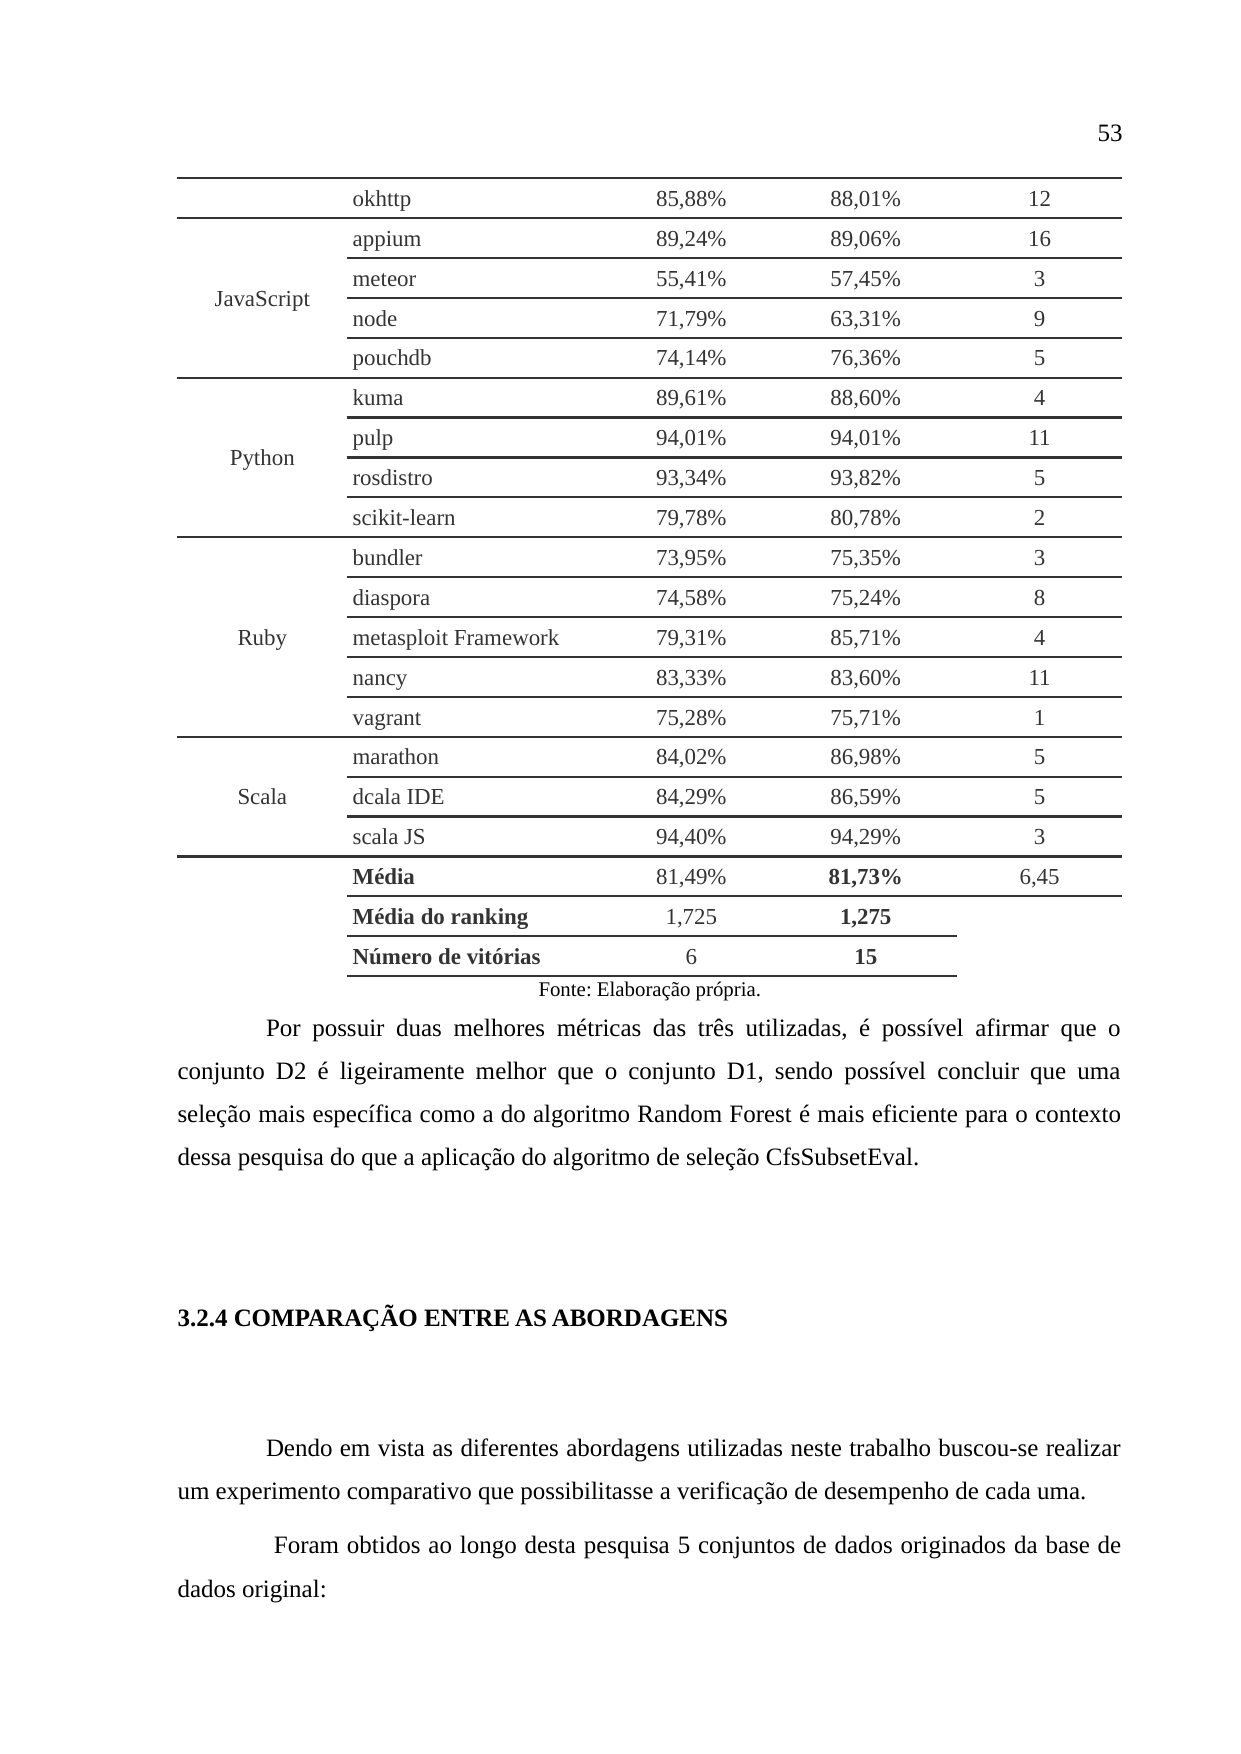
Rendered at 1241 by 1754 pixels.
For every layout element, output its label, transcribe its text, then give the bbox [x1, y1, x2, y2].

table_cell dcala IDE [347, 778, 608, 815]
table_cell pouchdb [347, 339, 608, 377]
table_cell 12 [957, 179, 1122, 217]
table_cell 79,31% [608, 618, 774, 656]
table_cell 80,78% [774, 498, 957, 536]
table_cell 75,28% [608, 698, 774, 736]
table_cell rosdistro [347, 459, 608, 496]
table_cell 84,02% [608, 738, 774, 776]
table_cell 5 [957, 738, 1122, 776]
table_cell 5 [957, 339, 1122, 377]
table_cell bundler [347, 538, 608, 576]
table_cell 81,73% [774, 858, 957, 895]
table_cell [177, 895, 347, 935]
table_cell vagrant [347, 698, 608, 736]
table_cell 86,59% [774, 778, 957, 815]
table_cell 4 [957, 379, 1122, 416]
table_cell 1,725 [608, 897, 774, 935]
table_cell 83,60% [774, 658, 957, 696]
table_cell 88,01% [774, 179, 957, 217]
table_cell 75,71% [774, 698, 957, 736]
table_cell 85,71% [774, 618, 957, 656]
table_cell 93,82% [774, 459, 957, 496]
table_cell 6,45 [957, 858, 1122, 895]
table_cell 94,01% [774, 419, 957, 456]
table_cell 73,95% [608, 538, 774, 576]
table_cell [177, 935, 347, 975]
table_cell marathon [347, 738, 608, 776]
table_cell 1 [957, 698, 1122, 736]
table_cell scikit-learn [347, 498, 608, 536]
text 3.2.4 Comparação entre as abordagens [177, 1303, 1122, 1332]
table_cell 1,275 [774, 897, 957, 935]
table_cell 89,61% [608, 379, 774, 416]
table_cell Média do ranking [347, 897, 608, 935]
table_cell 75,24% [774, 578, 957, 616]
table_cell 75,35% [774, 538, 957, 576]
table_cell 5 [957, 778, 1122, 815]
table_cell 15 [774, 937, 957, 975]
table_cell 93,34% [608, 459, 774, 496]
table_cell 11 [957, 419, 1122, 456]
table_cell Python [177, 379, 347, 536]
table_cell 63,31% [774, 299, 957, 337]
table_cell 6 [608, 937, 774, 975]
text Por possuir duas melhores métricas das três utilizadas, é possível afirmar que o conjunto D2 é ligeiramente melhor que o conjunto D1, sendo possível concluir que uma seleção mais específica como a do algoritmo Random Forest é mais eficiente para o contexto dessa pesquisa do que a aplicação do algoritmo de seleção CfsSubsetEval. [177, 1013, 1122, 1171]
table_cell scala JS [347, 818, 608, 855]
table_cell 71,79% [608, 299, 774, 337]
table_cell 3 [957, 818, 1122, 855]
table_cell [957, 897, 1122, 935]
table_cell 5 [957, 459, 1122, 496]
table_cell 74,58% [608, 578, 774, 616]
table_cell 85,88% [608, 179, 774, 217]
table_cell 74,14% [608, 339, 774, 377]
table_cell 79,78% [608, 498, 774, 536]
table_cell 94,01% [608, 419, 774, 456]
table_cell 9 [957, 299, 1122, 337]
table_cell Ruby [177, 538, 347, 736]
table_cell 88,60% [774, 379, 957, 416]
table_cell 81,49% [608, 858, 774, 895]
table_cell 3 [957, 259, 1122, 297]
table_cell 55,41% [608, 259, 774, 297]
table_cell 8 [957, 578, 1122, 616]
table_cell pulp [347, 419, 608, 456]
text Foram obtidos ao longo desta pesquisa 5 conjuntos de dados originados da base de dados original: [177, 1531, 1122, 1602]
table_cell appium [347, 219, 608, 257]
text Fonte: Elaboração própria. [177, 977, 1122, 1001]
table_cell Número de vitórias [347, 937, 608, 975]
table_cell diaspora [347, 578, 608, 616]
table_cell [957, 935, 1122, 975]
table_cell Scala [177, 738, 347, 855]
table_cell metasploit Framework [347, 618, 608, 656]
table_cell okhttp [347, 179, 608, 217]
table_cell 86,98% [774, 738, 957, 776]
table_cell 89,06% [774, 219, 957, 257]
table_cell 2 [957, 498, 1122, 536]
table_cell JavaScript [177, 219, 347, 377]
table_cell 89,24% [608, 219, 774, 257]
table_cell [177, 179, 347, 217]
table_cell Média [347, 858, 608, 895]
table_cell kuma [347, 379, 608, 416]
table_cell 84,29% [608, 778, 774, 815]
table_cell node [347, 299, 608, 337]
table_cell 94,29% [774, 818, 957, 855]
table_cell 57,45% [774, 259, 957, 297]
table_cell 83,33% [608, 658, 774, 696]
table_cell meteor [347, 259, 608, 297]
table_cell 4 [957, 618, 1122, 656]
table_cell [177, 858, 347, 895]
table_cell nancy [347, 658, 608, 696]
table_cell 11 [957, 658, 1122, 696]
table_cell 94,40% [608, 818, 774, 855]
table_cell 16 [957, 219, 1122, 257]
table_cell 3 [957, 538, 1122, 576]
text Dendo em vista as diferentes abordagens utilizadas neste trabalho buscou-se realizar um experimento comparativo que possibilitasse a verificação de desempenho de cada uma. [177, 1433, 1122, 1504]
table_cell 76,36% [774, 339, 957, 377]
